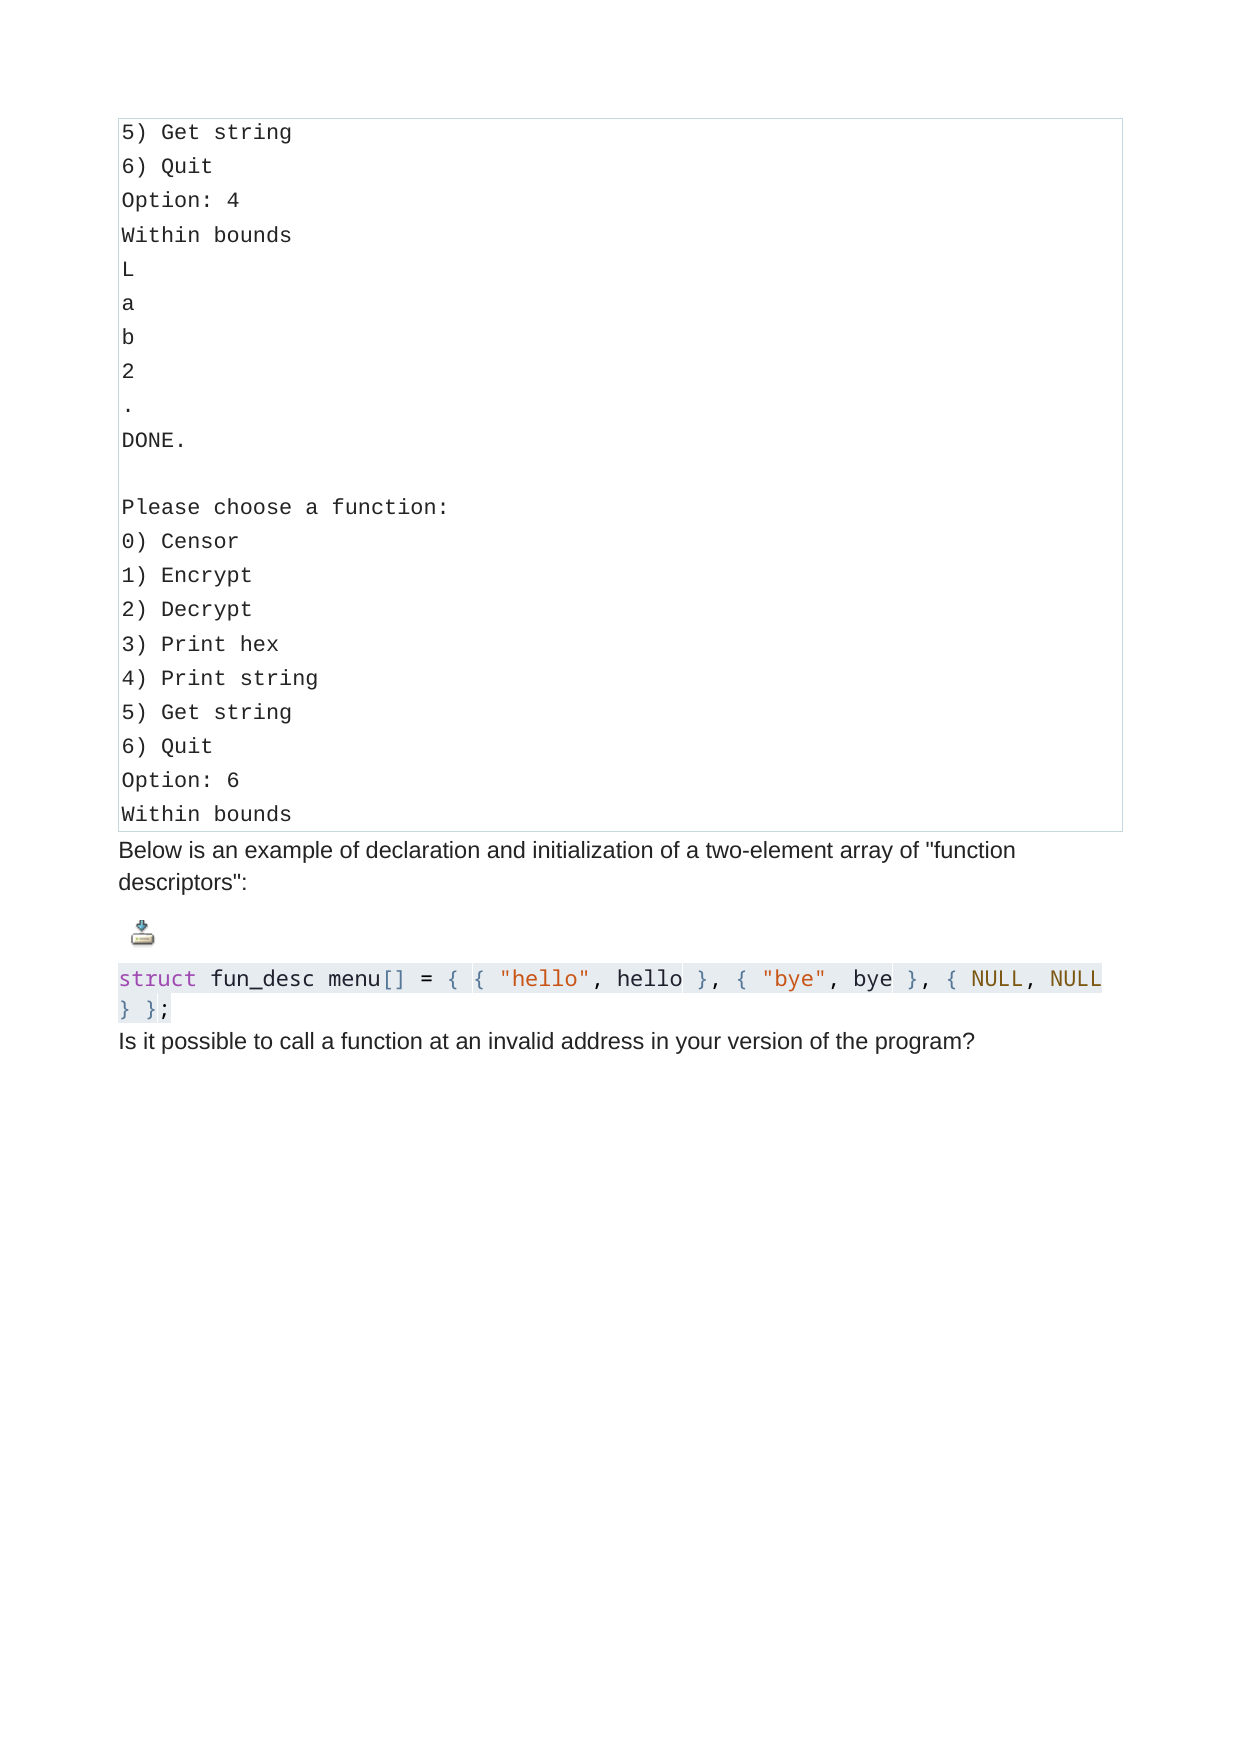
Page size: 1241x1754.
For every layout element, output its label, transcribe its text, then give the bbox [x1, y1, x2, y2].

text Within bounds [119, 221, 1122, 249]
text Within bounds [119, 800, 1122, 831]
text 5) Get string [119, 119, 1122, 146]
text 3) Print hex [119, 629, 1122, 657]
text 1) Encrypt [119, 561, 1122, 589]
text Is it possible to call a function at an invalid address in your version of the program? [118, 1027, 1122, 1054]
text Please choose a function: [119, 493, 1122, 521]
text 2) Decrypt [119, 595, 1122, 623]
text 6) Quit [119, 732, 1122, 760]
text . [119, 391, 1122, 419]
text struct fun_desc menu[] = { { "hello", hello }, { "bye", bye }, { NULL, NULL } }; [118, 963, 1122, 1023]
text 5) Get string [119, 698, 1122, 726]
text 2 [119, 357, 1122, 385]
text 4) Print string [119, 664, 1122, 692]
text Option: 4 [119, 186, 1122, 214]
text DONE. [119, 426, 1122, 454]
text b [119, 323, 1122, 351]
text 0) Censor [119, 527, 1122, 555]
text Option: 6 [119, 766, 1122, 794]
picture [130, 920, 156, 948]
text 6) Quit [119, 152, 1122, 180]
text Below is an example of declaration and initialization of a two-element array of "function descriptors": [118, 836, 1122, 895]
text L [119, 255, 1122, 283]
text a [119, 289, 1122, 317]
